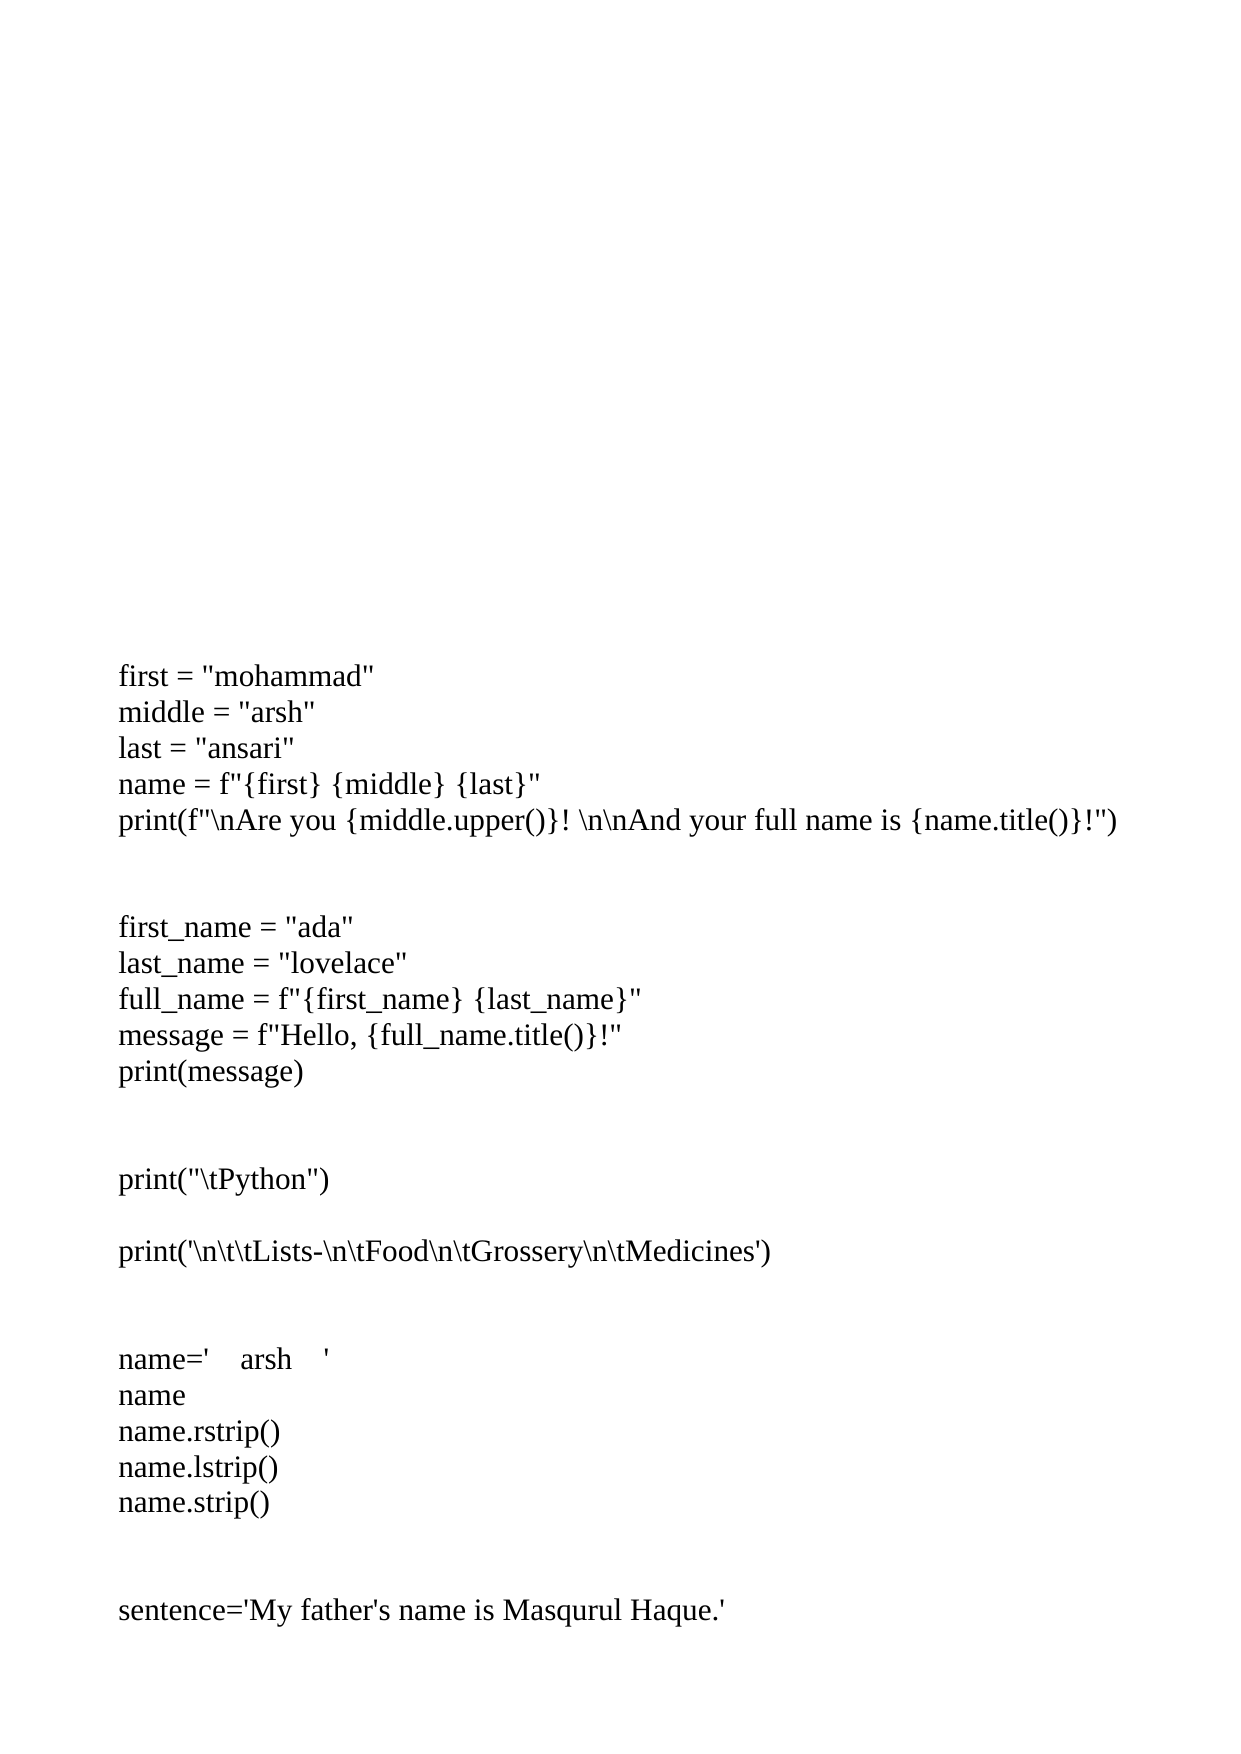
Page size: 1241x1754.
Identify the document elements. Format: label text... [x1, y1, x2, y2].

text name=' arsh ' [118, 1340, 1122, 1376]
text name.lstrip() [118, 1448, 1122, 1484]
text name = f"{first} {middle} {last}" [118, 765, 1122, 801]
text name.rstrip() [118, 1412, 1122, 1448]
text middle = "arsh" [118, 693, 1122, 729]
text message = f"Hello, {full_name.title()}!" [118, 1017, 1122, 1052]
text name.strip() [118, 1484, 1122, 1520]
text print("\tPython") [118, 1160, 1122, 1196]
text print('\n\t\tLists-\n\tFood\n\tGrossery\n\tMedicines') [118, 1232, 1122, 1268]
text name [118, 1376, 1122, 1412]
text first = "mohammad" [118, 657, 1122, 693]
text print(message) [118, 1052, 1122, 1088]
text full_name = f"{first_name} {last_name}" [118, 981, 1122, 1017]
text first_name = "ada" [118, 909, 1122, 945]
text last_name = "lovelace" [118, 945, 1122, 981]
text print(f"\nAre you {middle.upper()}! \n\nAnd your full name is {name.title()}!") [118, 801, 1122, 837]
text sentence='My father's name is Masqurul Haque.' [118, 1592, 1122, 1627]
text last = "ansari" [118, 729, 1122, 765]
